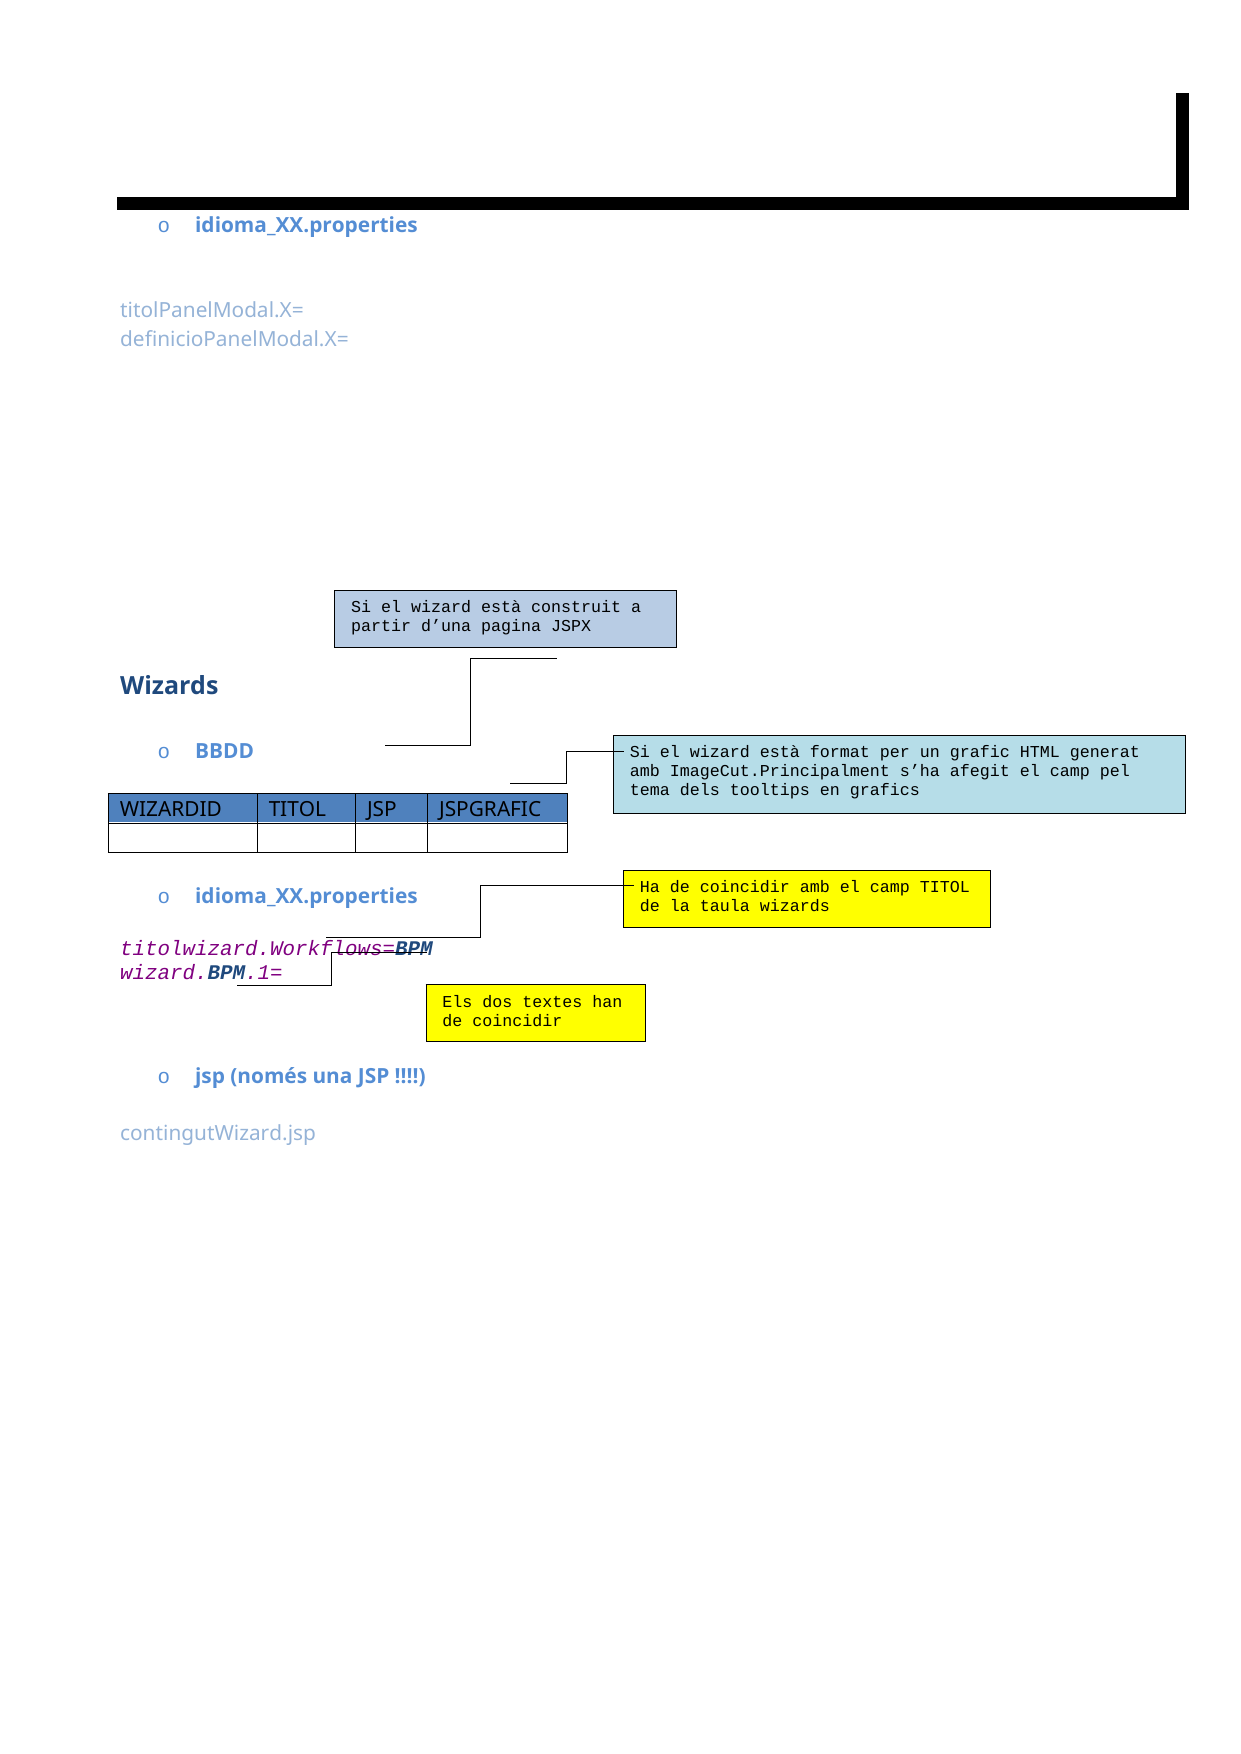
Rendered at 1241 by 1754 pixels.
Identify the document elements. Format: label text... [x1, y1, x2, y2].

list [991, 881, 1120, 910]
list idioma_XX.properties [157, 881, 623, 910]
table_cell [109, 824, 257, 852]
list jsp (només una JSP !!!!) [157, 1061, 1120, 1090]
table_cell [356, 824, 427, 852]
table_header TITOL [258, 794, 355, 822]
text titolwizard.Workflows=BPM [120, 938, 1120, 962]
subtitle [471, 667, 1120, 701]
text titolPanelModal.X= [120, 295, 1120, 324]
text Els dos textes han de coincidir [442, 993, 629, 1031]
text definicioPanelModal.X= [120, 324, 1120, 352]
list Si el wizard està format per un grafic HTML generat amb ImageCut.Principalment s’ha afegit el camp pel tema dels tooltips en grafics [629, 744, 1169, 800]
table_cell [258, 824, 355, 852]
text Si el wizard està construit a partir d’una pagina JSPX [351, 599, 660, 637]
list idioma_XX.properties [157, 210, 1120, 238]
table_cell [428, 824, 567, 852]
text contingutWizard.jsp [120, 1118, 1120, 1147]
table_header JSPGRAFIC [428, 794, 567, 822]
subtitle Wizards [120, 667, 470, 701]
list BBDD [157, 736, 613, 764]
text [332, 962, 1120, 986]
text Ha de coincidir amb el camp TITOL de la taula wizards [639, 879, 974, 917]
table_header WIZARDID [109, 794, 257, 822]
table_header JSP [356, 794, 427, 822]
text wizard.BPM.1= [120, 962, 331, 986]
